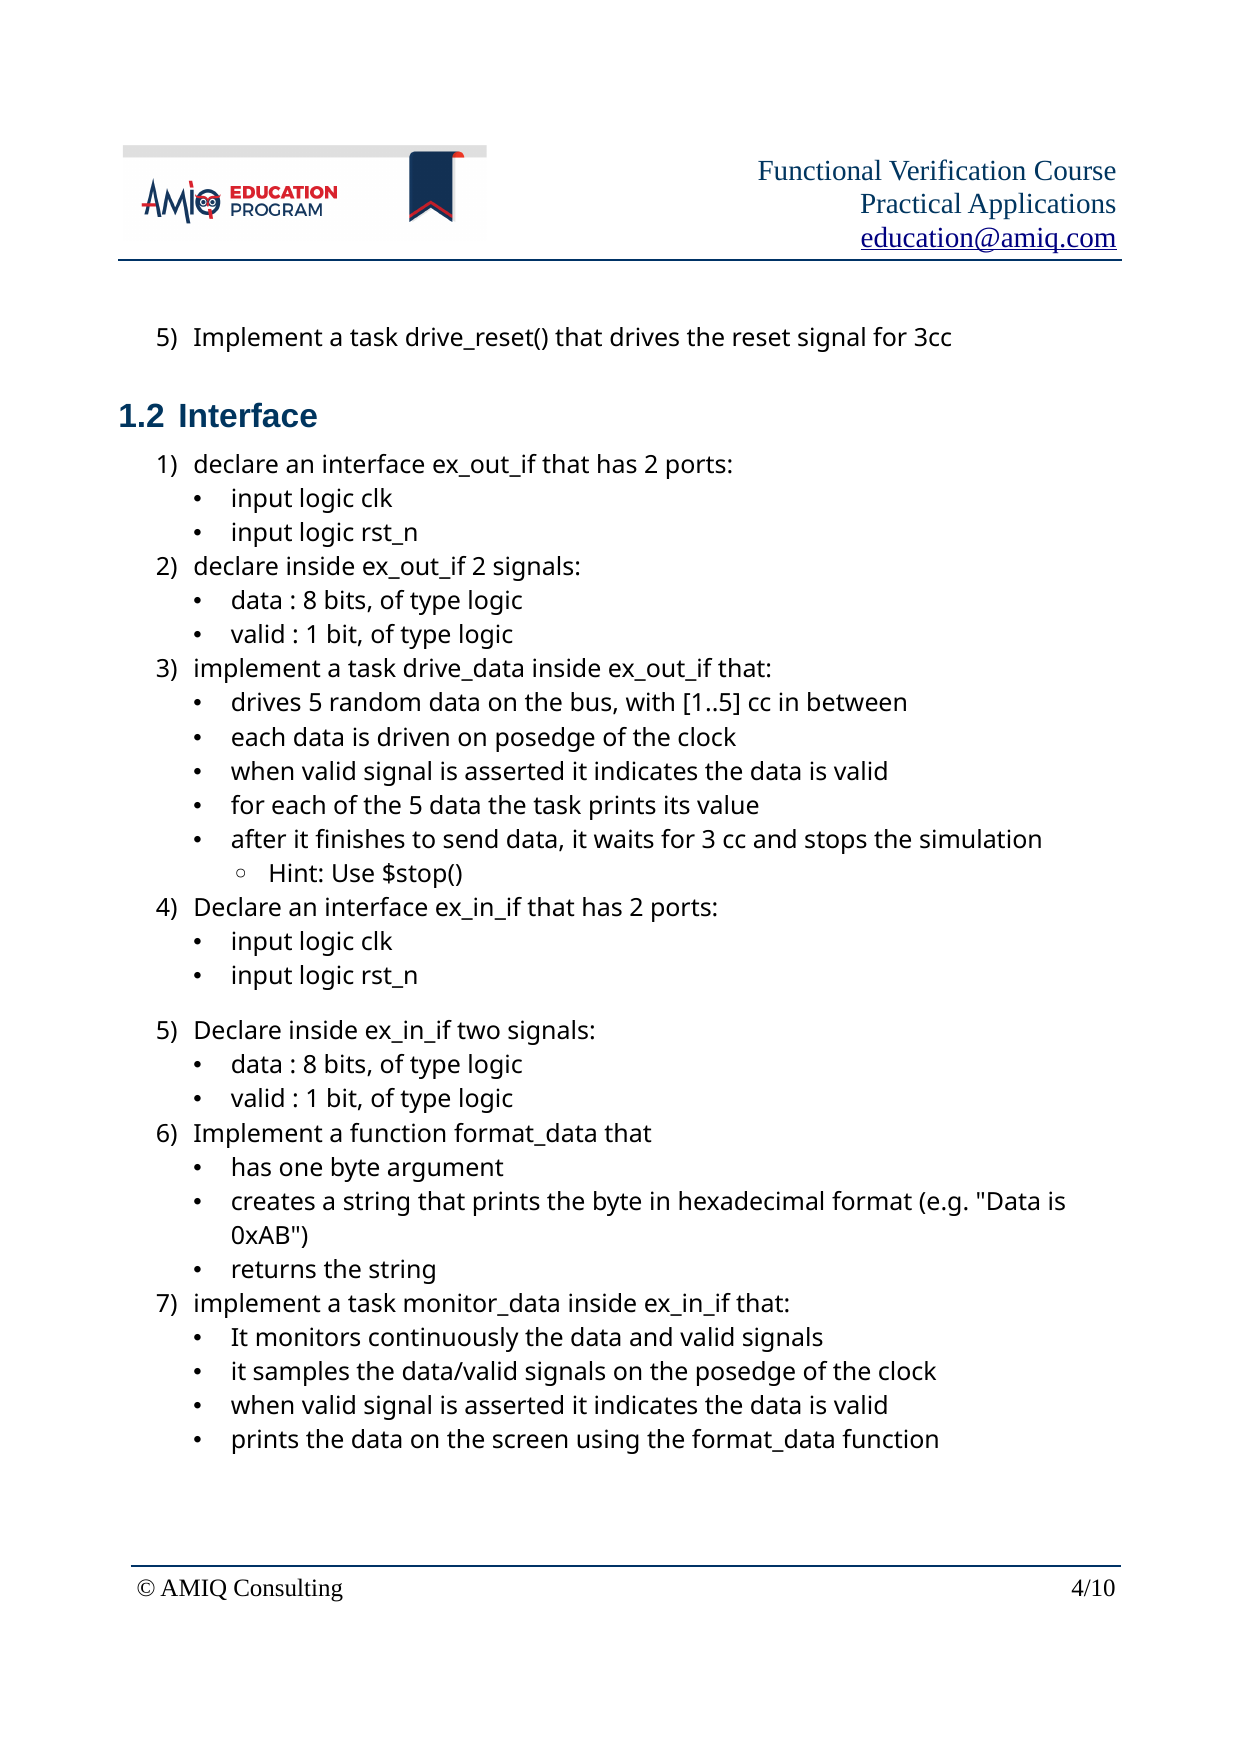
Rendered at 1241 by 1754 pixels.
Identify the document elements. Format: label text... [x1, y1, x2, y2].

list returns the string [193, 1251, 1122, 1286]
list implement a task drive_data inside ex_out_if that: [156, 651, 1122, 685]
list for each of the 5 data the task prints its value [193, 787, 1122, 821]
list data : 8 bits, of type logic [193, 583, 1122, 617]
list prints the data on the screen using the format_data function [193, 1422, 1122, 1456]
list It monitors continuously the data and valid signals [193, 1319, 1122, 1354]
list Declare inside ex_in_if two signals: [156, 1013, 1122, 1047]
list drives 5 random data on the bus, with [1..5] cc in between [193, 685, 1122, 719]
list Hint: Use $stop() [231, 855, 1122, 889]
list Declare an interface ex_in_if that has 2 ports: [156, 889, 1122, 923]
list implement a task monitor_data inside ex_in_if that: [156, 1286, 1122, 1319]
list each data is driven on posedge of the clock [193, 719, 1122, 753]
subtitle Interface [118, 396, 1122, 434]
list input logic clk [193, 923, 1122, 958]
list it samples the data/valid signals on the posedge of the clock [193, 1354, 1122, 1388]
list valid : 1 bit, of type logic [193, 617, 1122, 651]
list input logic clk [193, 481, 1122, 515]
picture [122, 145, 487, 241]
list when valid signal is asserted it indicates the data is valid [193, 1388, 1122, 1422]
list creates a string that prints the byte in hexadecimal format (e.g. "Data is 0xAB") [193, 1183, 1122, 1251]
list data : 8 bits, of type logic [193, 1047, 1122, 1081]
list Implement a task drive_reset() that drives the reset signal for 3cc [156, 319, 1122, 353]
list when valid signal is asserted it indicates the data is valid [193, 753, 1122, 787]
list declare an interface ex_out_if that has 2 ports: [156, 447, 1122, 481]
list after it finishes to send data, it waits for 3 cc and stops the simulation [193, 821, 1122, 855]
list input logic rst_n [193, 958, 1122, 992]
list has one byte argument [193, 1149, 1122, 1183]
list input logic rst_n [193, 515, 1122, 549]
list valid : 1 bit, of type logic [193, 1081, 1122, 1115]
list Implement a function format_data that [156, 1115, 1122, 1149]
list declare inside ex_out_if 2 signals: [156, 549, 1122, 583]
